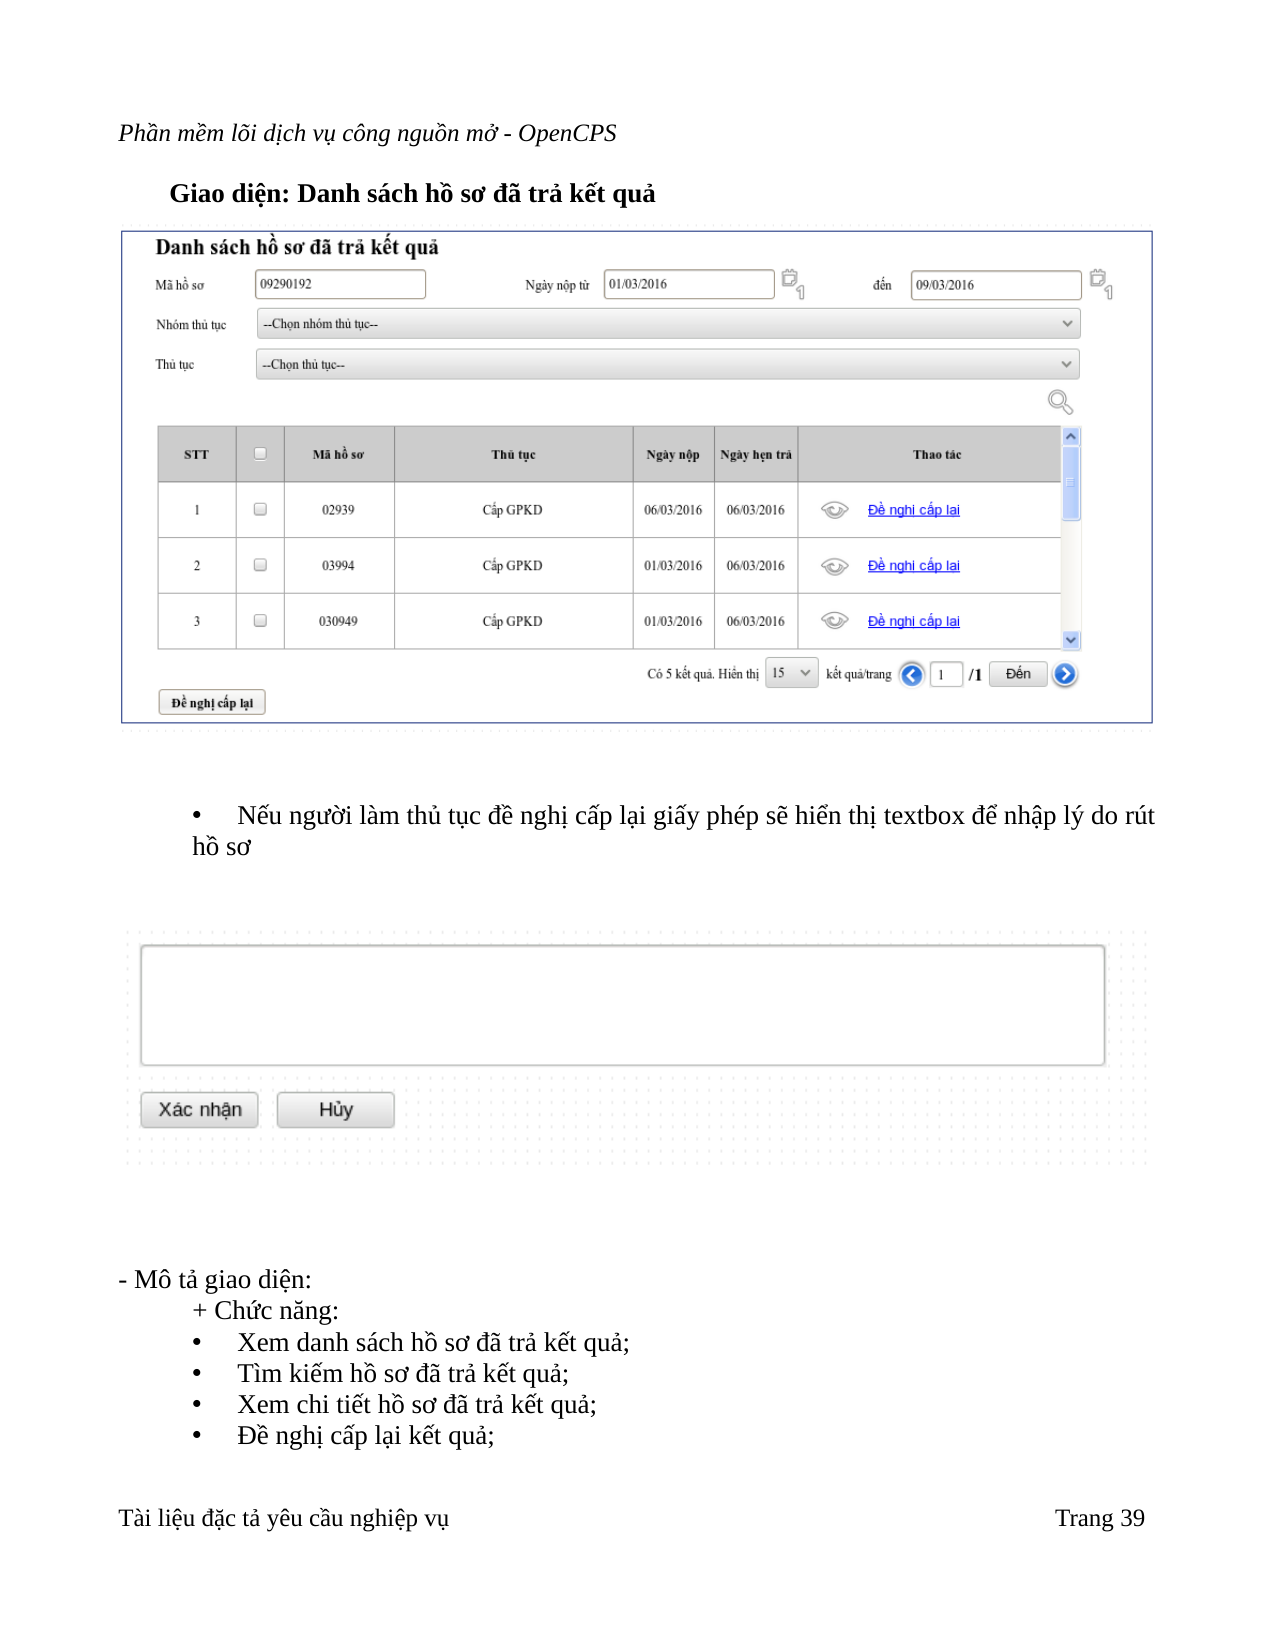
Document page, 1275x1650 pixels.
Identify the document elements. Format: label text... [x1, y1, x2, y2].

text - Mô tả giao diện: [118, 1263, 1157, 1294]
text + Chức năng: [192, 1294, 1157, 1326]
subtitle Giao diện: Danh sách hồ sơ đã trả kết quả [169, 177, 1157, 208]
list Xem danh sách hồ sơ đã trả kết quả; [192, 1326, 1157, 1357]
list Tìm kiếm hồ sơ đã trả kết quả; [192, 1357, 1157, 1388]
list Nếu người làm thủ tục đề nghị cấp lại giấy phép sẽ hiển thị textbox để nhập lý do rút hồ sơ [192, 799, 1157, 861]
list Đề nghị cấp lại kết quả; [192, 1419, 1157, 1451]
picture [118, 220, 1157, 732]
list Xem chi tiết hồ sơ đã trả kết quả; [192, 1388, 1157, 1419]
picture [118, 928, 1157, 1168]
